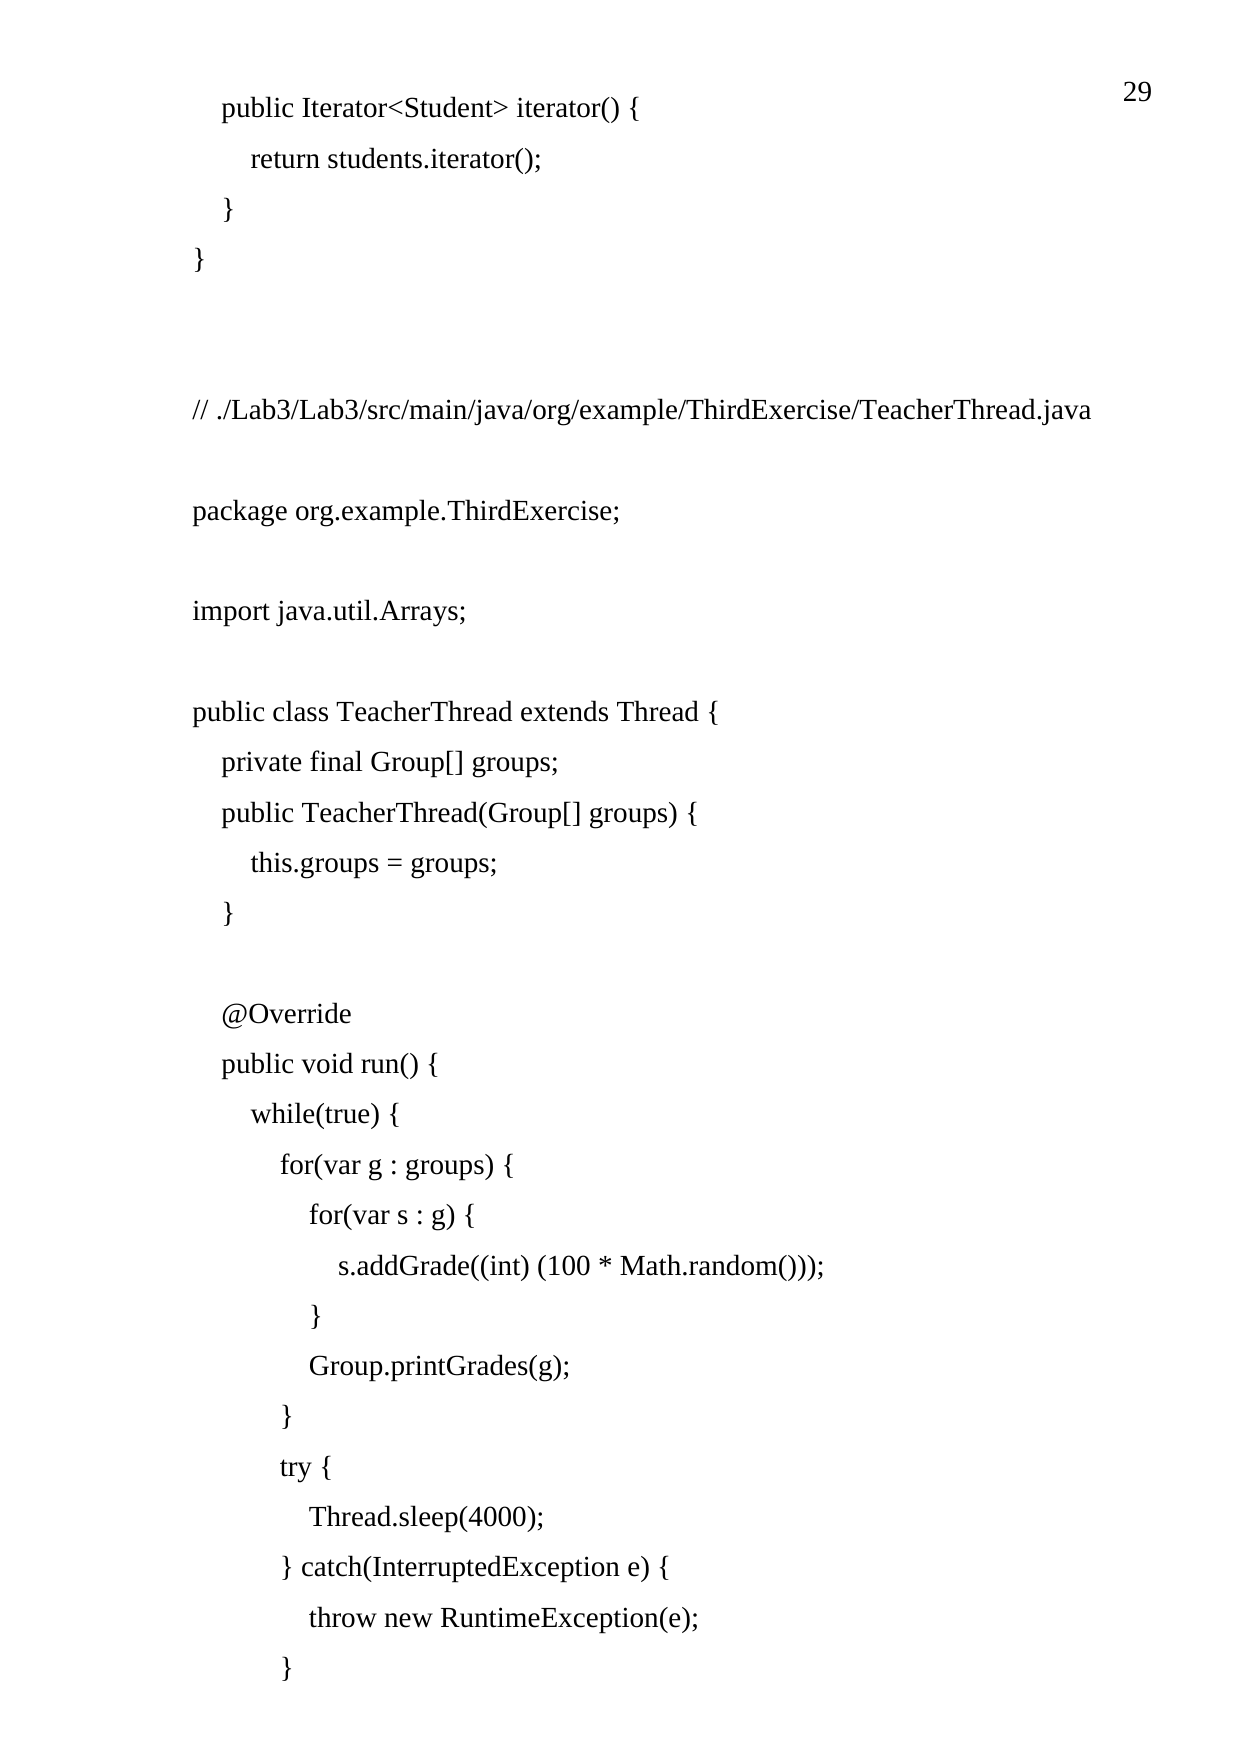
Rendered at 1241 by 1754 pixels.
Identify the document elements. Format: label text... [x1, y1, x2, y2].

text } catch(InterruptedException e) { [118, 1549, 1122, 1583]
text public TeacherThread(Group[] groups) { [118, 795, 1122, 828]
text Thread.sleep(4000); [118, 1499, 1122, 1533]
text return students.iterator(); [118, 141, 1122, 174]
text s.addGrade((int) (100 * Math.random())); [118, 1248, 1122, 1281]
text public class TeacherThread extends Thread { [118, 694, 1122, 728]
text } [118, 191, 1122, 224]
text Group.printGrades(g); [118, 1348, 1122, 1382]
text } [118, 241, 1122, 275]
text for(var s : g) { [118, 1197, 1122, 1231]
text // ./Lab3/Lab3/src/main/java/org/example/ThirdExercise/TeacherThread.java [118, 392, 1122, 426]
text @Override [118, 996, 1122, 1029]
text public void run() { [118, 1046, 1122, 1080]
text while(true) { [118, 1097, 1122, 1130]
text throw new RuntimeException(e); [118, 1600, 1122, 1633]
text public Iterator<Student> iterator() { [118, 90, 1122, 124]
text private final Group[] groups; [118, 744, 1122, 778]
text } [118, 895, 1122, 929]
text this.groups = groups; [118, 845, 1122, 879]
text try { [118, 1449, 1122, 1482]
text package org.example.ThirdExercise; [118, 493, 1122, 526]
text for(var g : groups) { [118, 1147, 1122, 1181]
text } [118, 1398, 1122, 1432]
text } [118, 1650, 1122, 1684]
text } [118, 1298, 1122, 1331]
text import java.util.Arrays; [118, 593, 1122, 627]
